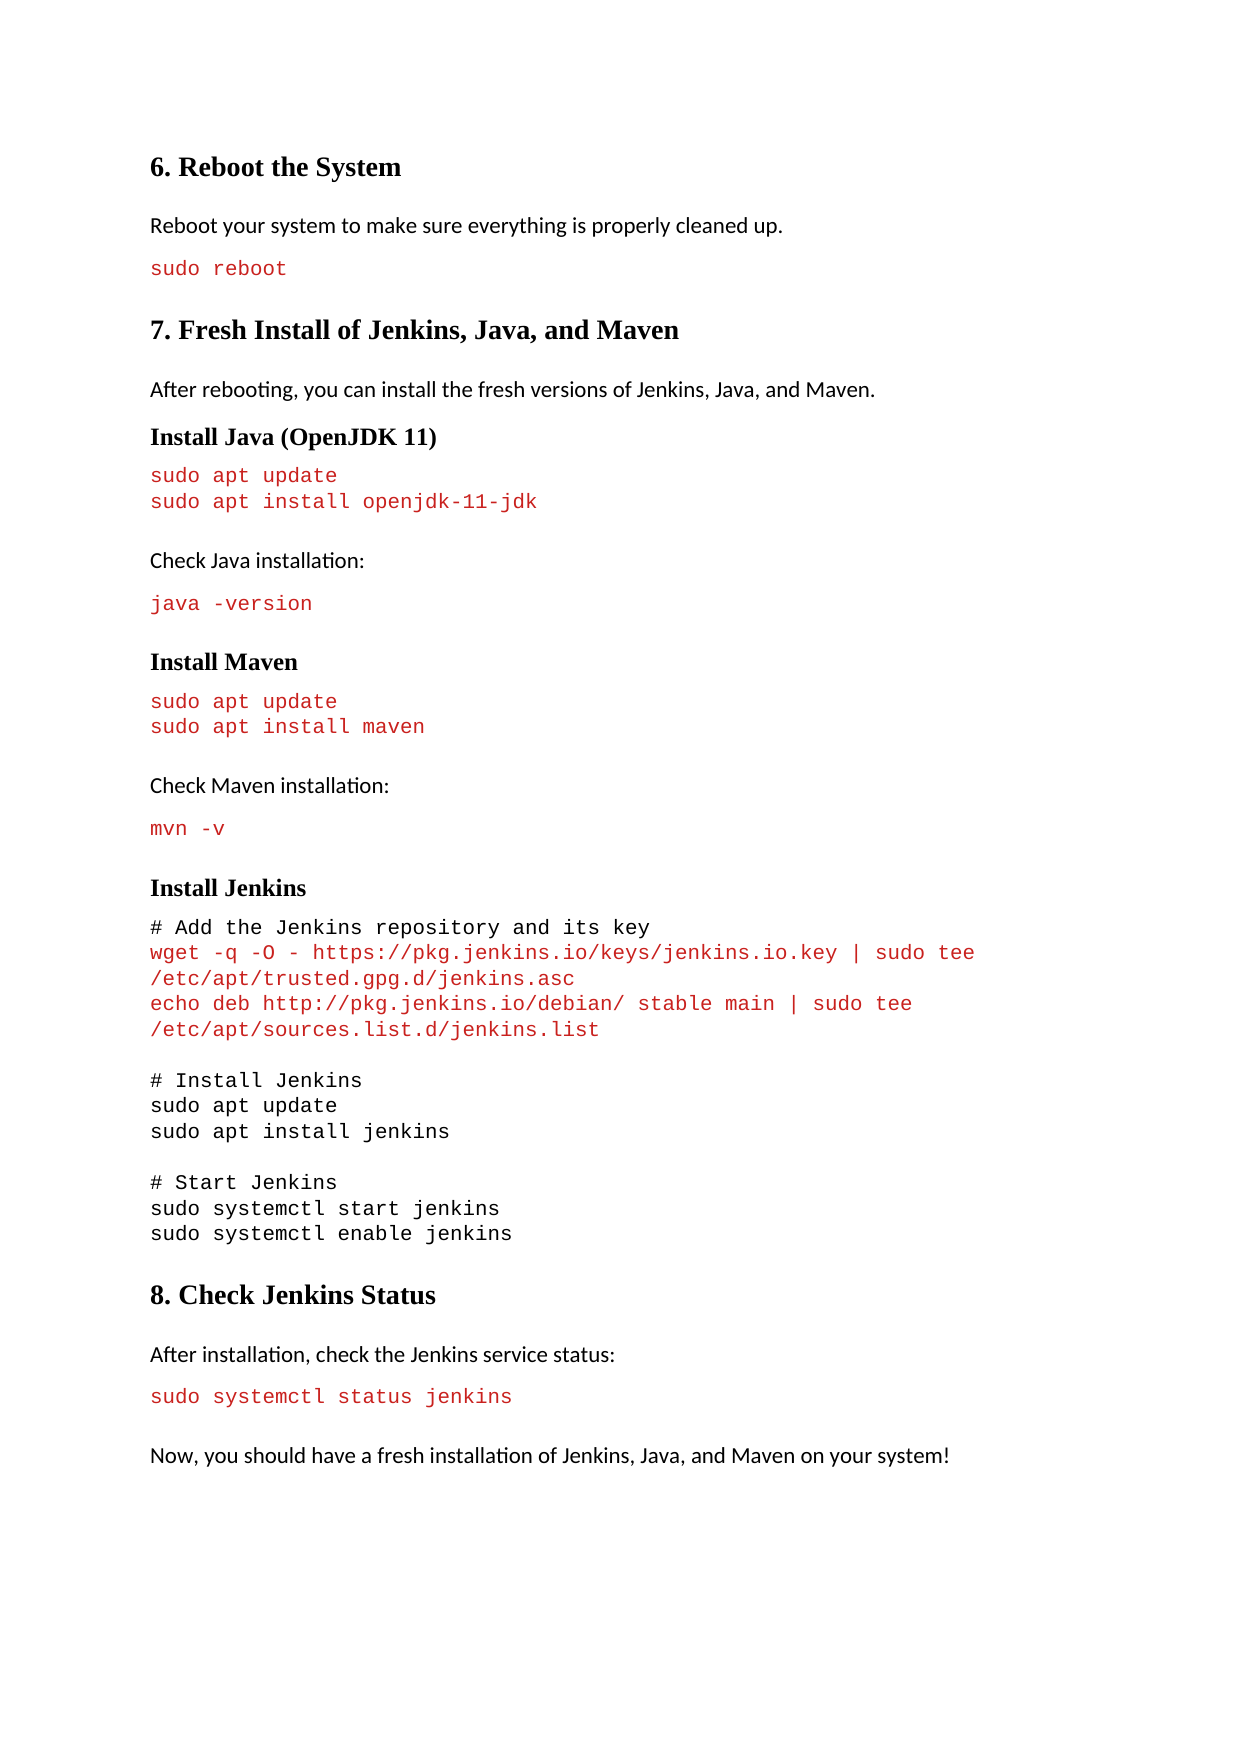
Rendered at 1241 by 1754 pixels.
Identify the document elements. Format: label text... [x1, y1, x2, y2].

text java -version [150, 592, 1090, 616]
text sudo systemctl start jenkins [150, 1198, 1090, 1221]
text wget -q -O - https://pkg.jenkins.io/keys/jenkins.io.key | sudo tee /etc/apt/trusted.gpg.d/jenkins.asc [150, 942, 1090, 992]
text After installation, check the Jenkins service status: [150, 1340, 1090, 1368]
subtitle Install Jenkins [150, 873, 1090, 902]
text sudo apt update [150, 465, 1090, 489]
text sudo apt install openjdk-11-jdk [150, 491, 1090, 514]
text sudo apt install jenkins [150, 1121, 1090, 1145]
text sudo apt update [150, 1096, 1090, 1119]
text After rebooting, you can install the fresh versions of Jenkins, Java, and Maven. [150, 375, 1090, 403]
text mvn -v [150, 818, 1090, 842]
text # Start Jenkins [150, 1172, 1090, 1196]
text Check Java installation: [150, 546, 1090, 574]
subtitle 7. Fresh Install of Jenkins, Java, and Maven [150, 313, 1090, 346]
subtitle 6. Reboot the System [150, 150, 1090, 182]
text sudo apt install maven [150, 717, 1090, 740]
text Reboot your system to make sure everything is properly cleaned up. [150, 212, 1090, 239]
text sudo systemctl enable jenkins [150, 1223, 1090, 1247]
text sudo reboot [150, 258, 1090, 282]
text Check Maven installation: [150, 772, 1090, 799]
text echo deb http://pkg.jenkins.io/debian/ stable main | sudo tee /etc/apt/sources.list.d/jenkins.list [150, 993, 1090, 1043]
text # Install Jenkins [150, 1070, 1090, 1094]
subtitle Install Java (OpenJDK 11) [150, 422, 1090, 450]
text sudo apt update [150, 691, 1090, 715]
text # Add the Jenkins repository and its key [150, 917, 1090, 941]
subtitle 8. Check Jenkins Status [150, 1278, 1090, 1311]
text Now, you should have a fresh installation of Jenkins, Java, and Maven on your system! [150, 1441, 1090, 1469]
text sudo systemctl status jenkins [150, 1386, 1090, 1410]
subtitle Install Maven [150, 647, 1090, 676]
